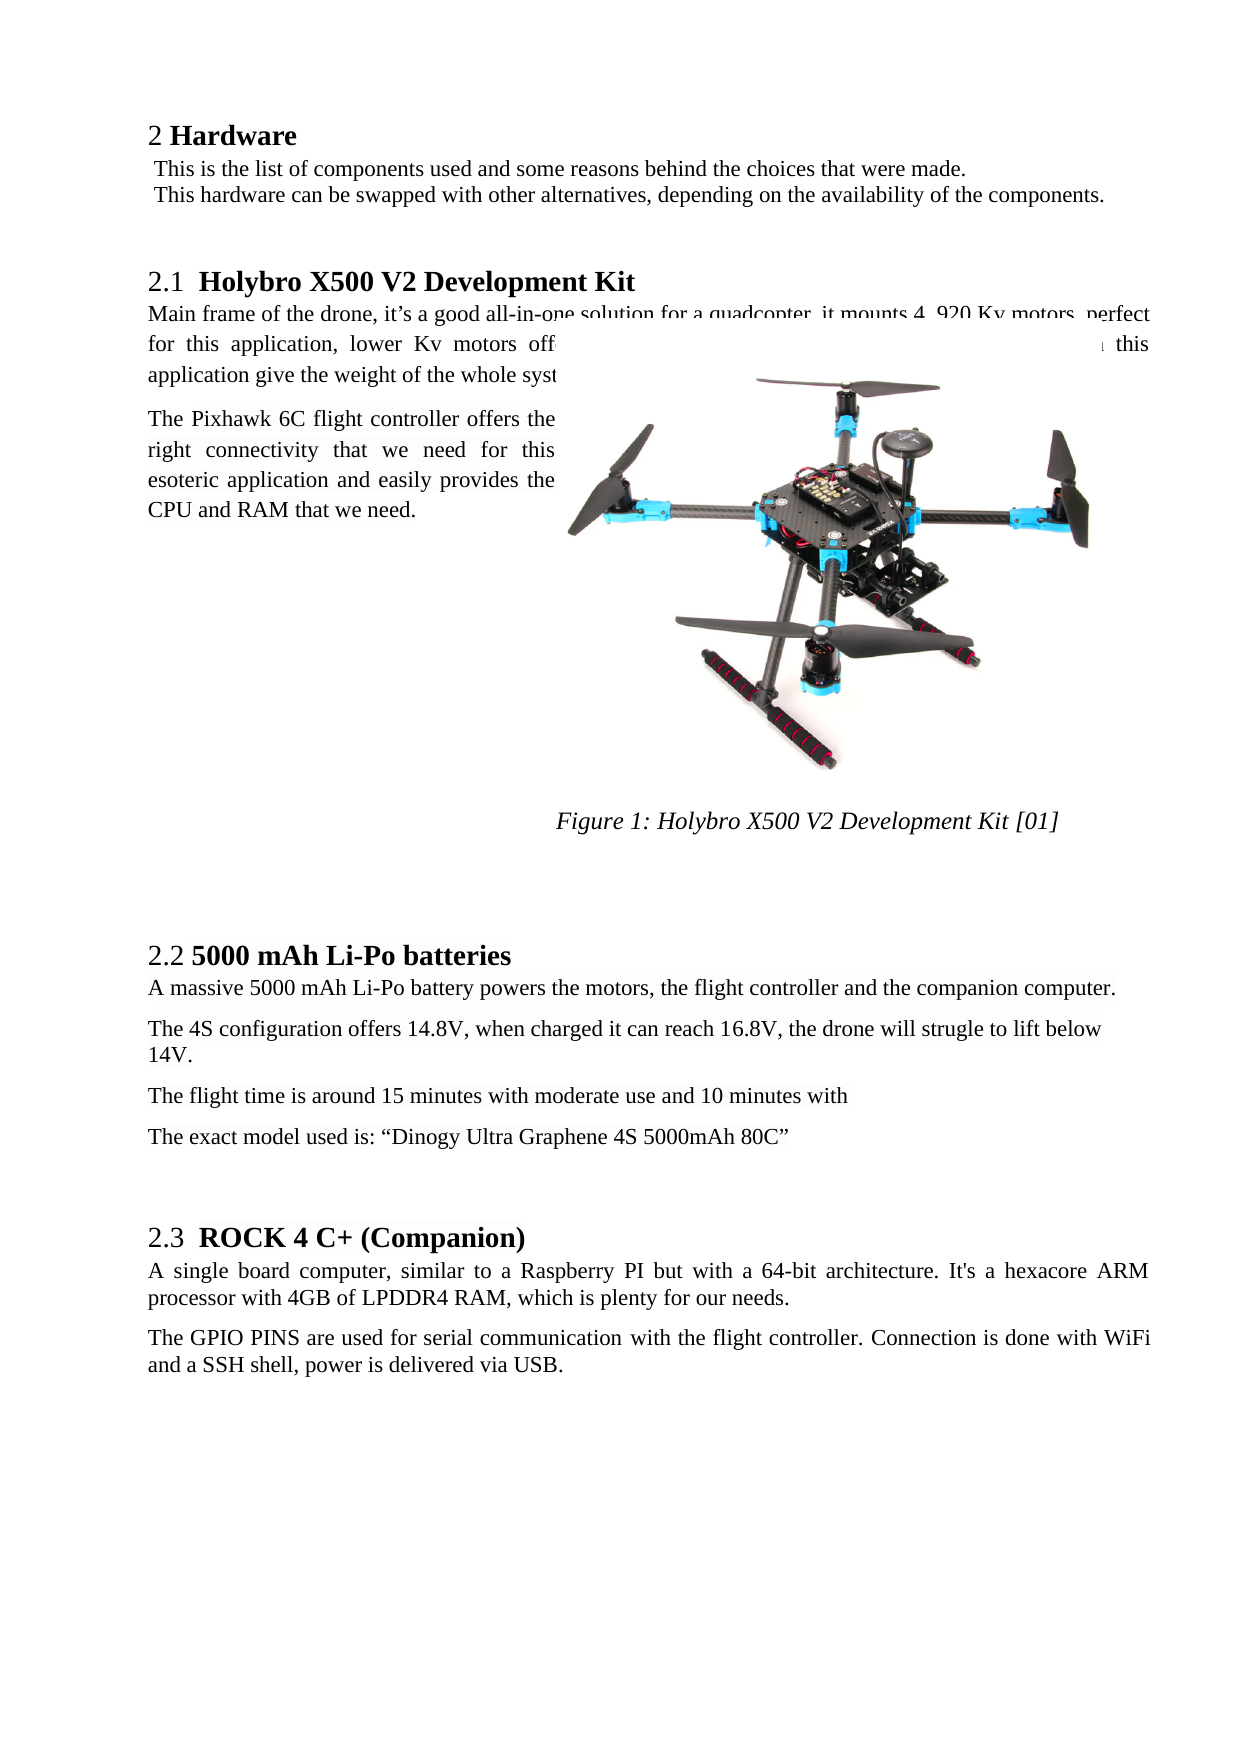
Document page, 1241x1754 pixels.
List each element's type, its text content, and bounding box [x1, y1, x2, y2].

text This hardware can be swapped with other alternatives, depending on the availability of the components. [148, 181, 1152, 207]
list [1103, 406, 1152, 522]
list [556, 835, 1102, 864]
list Figure 1: Holybro X500 V2 Development Kit [01] [556, 794, 1102, 835]
list A single board computer, similar to a Raspberry PI but with a 64-bit architecture. It's a hexacore ARM processor with 4GB of LPDDR4 RAM, which is plenty for our needs. [0, 1257, 1152, 1310]
picture [555, 318, 1103, 794]
list The 4S configuration offers 14.8V, when charged it can reach 16.8V, the drone will strugle to lift below 14V. [0, 1015, 1152, 1068]
list The flight time is around 15 minutes with moderate use and 10 minutes with [0, 1082, 1152, 1109]
text This is the list of components used and some reasons behind the choices that were made. [148, 155, 1152, 181]
subtitle 2.2 5000 mAh Li-Po batteries [148, 938, 1152, 971]
list The exact model used is: “Dinogy Ultra Graphene 4S 5000mAh 80C” [148, 1123, 1152, 1150]
subtitle 2.1 Holybro X500 V2 Development Kit [148, 264, 1152, 297]
subtitle 2.3 ROCK 4 C+ (Companion) [148, 1221, 1152, 1254]
list The GPIO PINS are used for serial communication with the flight controller. Connection is done with WiFi and a SSH shell, power is delivered via USB. [0, 1324, 1152, 1377]
list Main frame of the drone, it’s a good all-in-one solution for a quadcopter, it mounts 4 920 Kv motors, perfect for this application, lower Kv motors offer more torque and less fan speed, which is desired in this application give the weight of the whole system, a higher Kv motor would strugle more. [91, 300, 1152, 387]
subtitle 2 Hardware [148, 118, 1152, 152]
list A massive 5000 mAh Li-Po battery powers the motors, the flight controller and the companion computer. [0, 974, 1152, 1001]
list The Pixhawk 6C flight controller offers the right connectivity that we need for this esoteric application and easily provides the CPU and RAM that we need. [91, 406, 555, 522]
